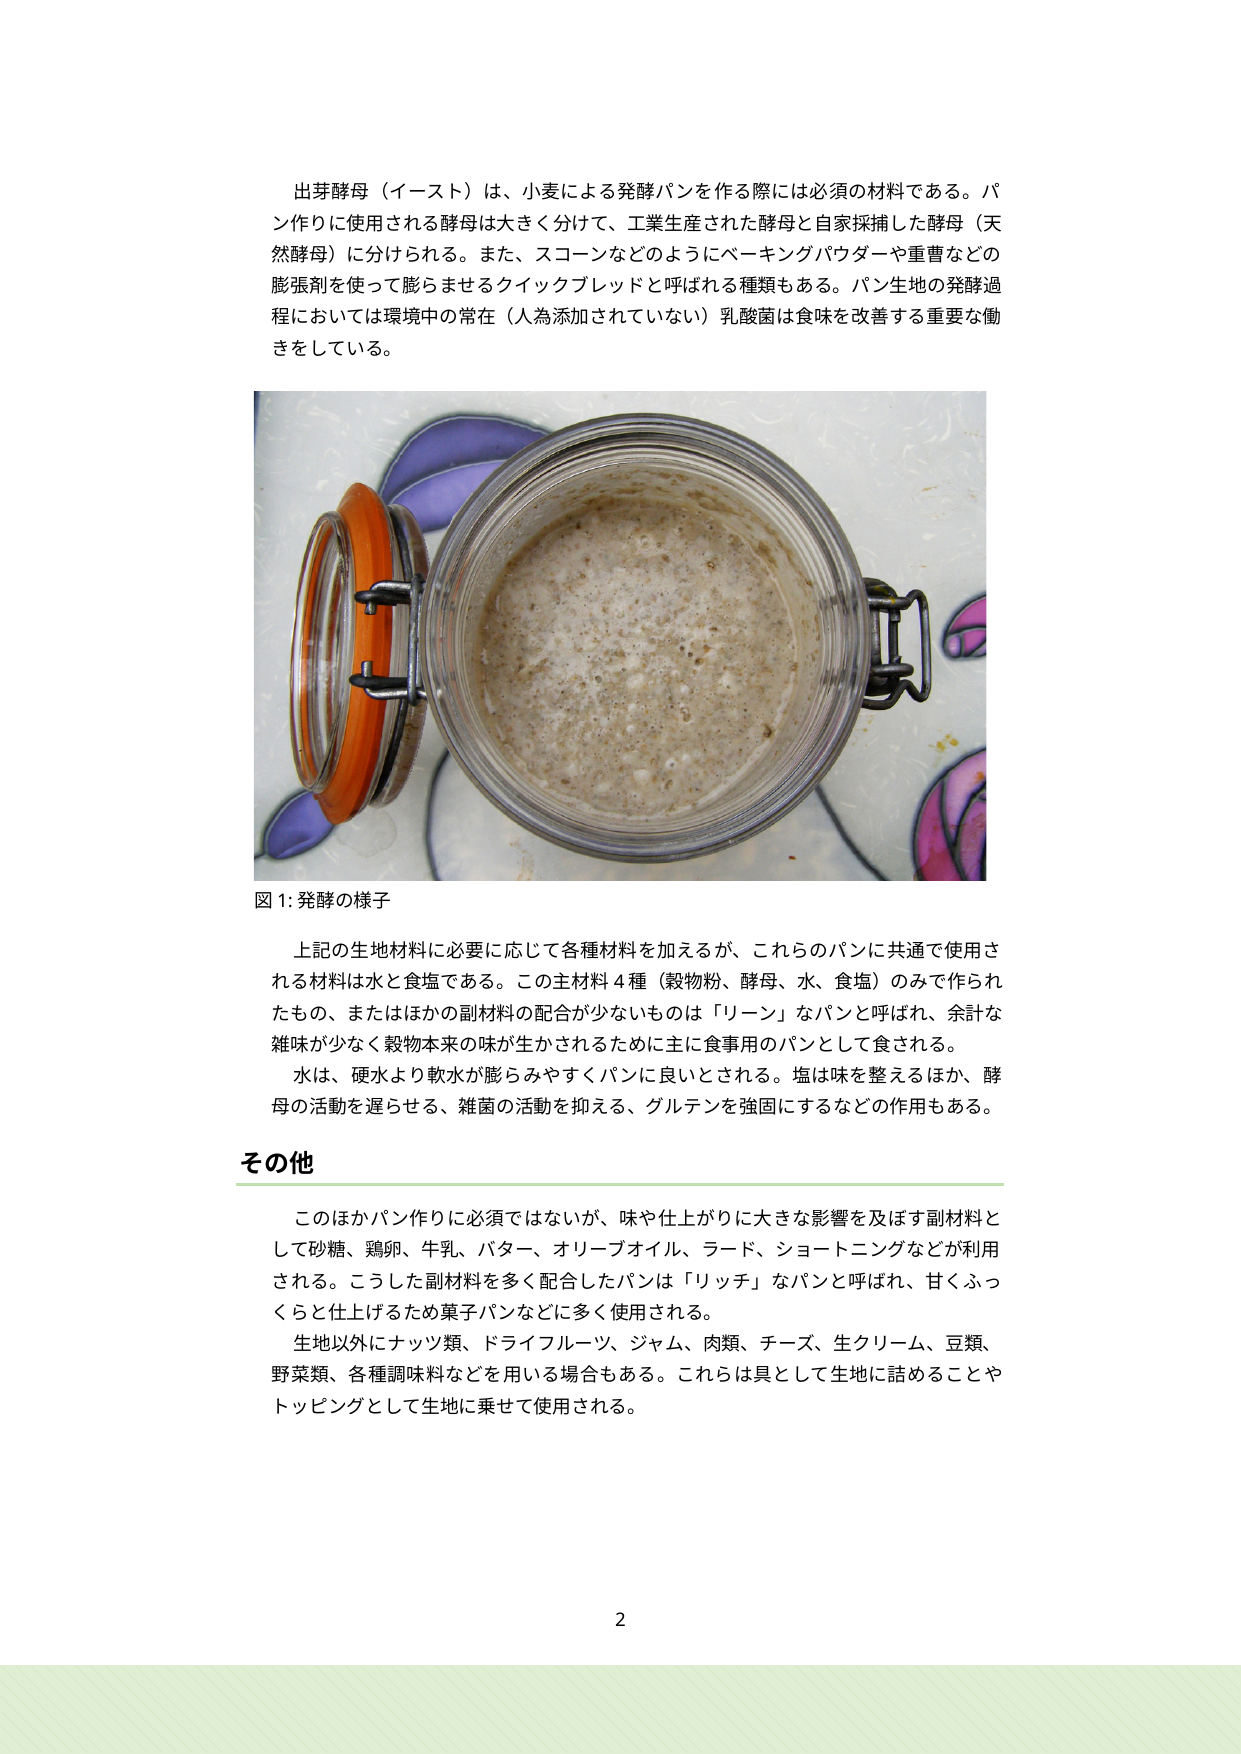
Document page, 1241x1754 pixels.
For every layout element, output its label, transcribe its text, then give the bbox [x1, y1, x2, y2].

subtitle その他 [236, 1141, 1004, 1183]
text 生地以外にナッツ類、ドライフルーツ、ジャム、肉類、チーズ、生クリーム、豆類、野菜類、各種調味料などを用いる場合もある。これらは具として生地に詰めることやトッピングとして生地に乗せて使用される。 [272, 1329, 1004, 1418]
text 水は、硬水より軟水が膨らみやすくパンに良いとされる。塩は味を整えるほか、酵母の活動を遅らせる、雑菌の活動を抑える、グルテンを強固にするなどの作用もある。 [272, 1061, 1004, 1119]
text 出芽酵母（イースト）は、小麦による発酵パンを作る際には必須の材料である。パン作りに使用される酵母は大きく分けて、工業生産された酵母と自家採捕した酵母（天然酵母）に分けられる。また、スコーンなどのようにベーキングパウダーや重曹などの膨張剤を使って膨らませるクイックブレッドと呼ばれる種類もある。パン生地の発酵過程においては環境中の常在（人為添加されていない）乳酸菌は食味を改善する重要な働きをしている。 [272, 177, 1004, 361]
text このほかパン作りに必須ではないが、味や仕上がりに大きな影響を及ぼす副材料として砂糖、鶏卵、牛乳、バター、オリーブオイル、ラード、ショートニングなどが利用される。こうした副材料を多く配合したパンは「リッチ」なパンと呼ばれ、甘くふっくらと仕上げるため菓子パンなどに多く使用される。 [272, 1204, 1004, 1325]
text 図 1: 発酵の様子 [254, 881, 986, 913]
text 上記の生地材料に必要に応じて各種材料を加えるが、これらのパンに共通で使用される材料は水と食塩である。この主材料4種（穀物粉、酵母、水、食塩）のみで作られたもの、またはほかの副材料の配合が少ないものは「リーン」なパンと呼ばれ、余計な雑味が少なく穀物本来の味が生かされるために主に食事用のパンとして食される。 [272, 364, 1004, 1057]
text [254, 379, 986, 391]
picture [253, 391, 987, 881]
